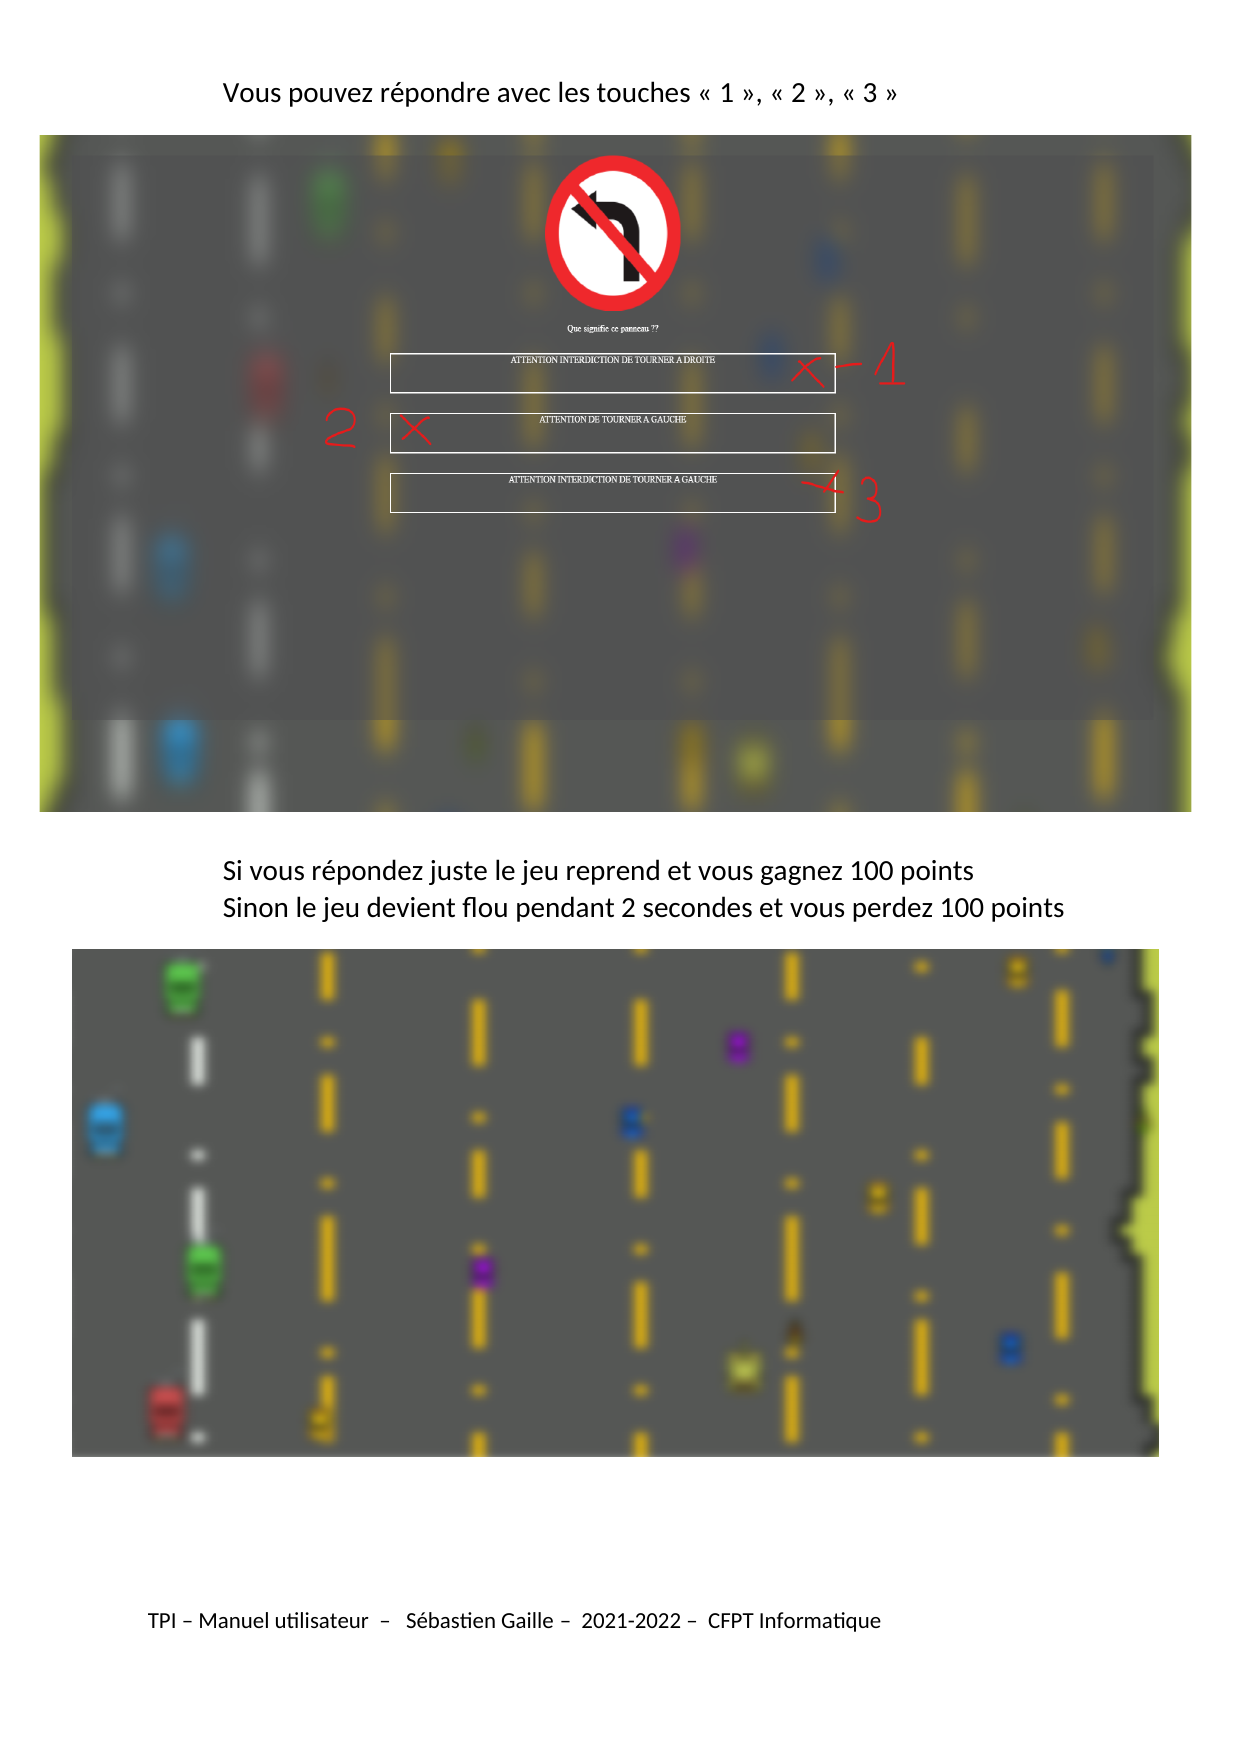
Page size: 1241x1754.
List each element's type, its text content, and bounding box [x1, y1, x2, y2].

list Vous pouvez répondre avec les touches « 1 », « 2 », « 3 » [223, 74, 1093, 109]
list Sinon le jeu devient flou pendant 2 secondes et vous perdez 100 points [223, 889, 1093, 925]
list Si vous répondez juste le jeu reprend et vous gagnez 100 points [223, 852, 1093, 887]
